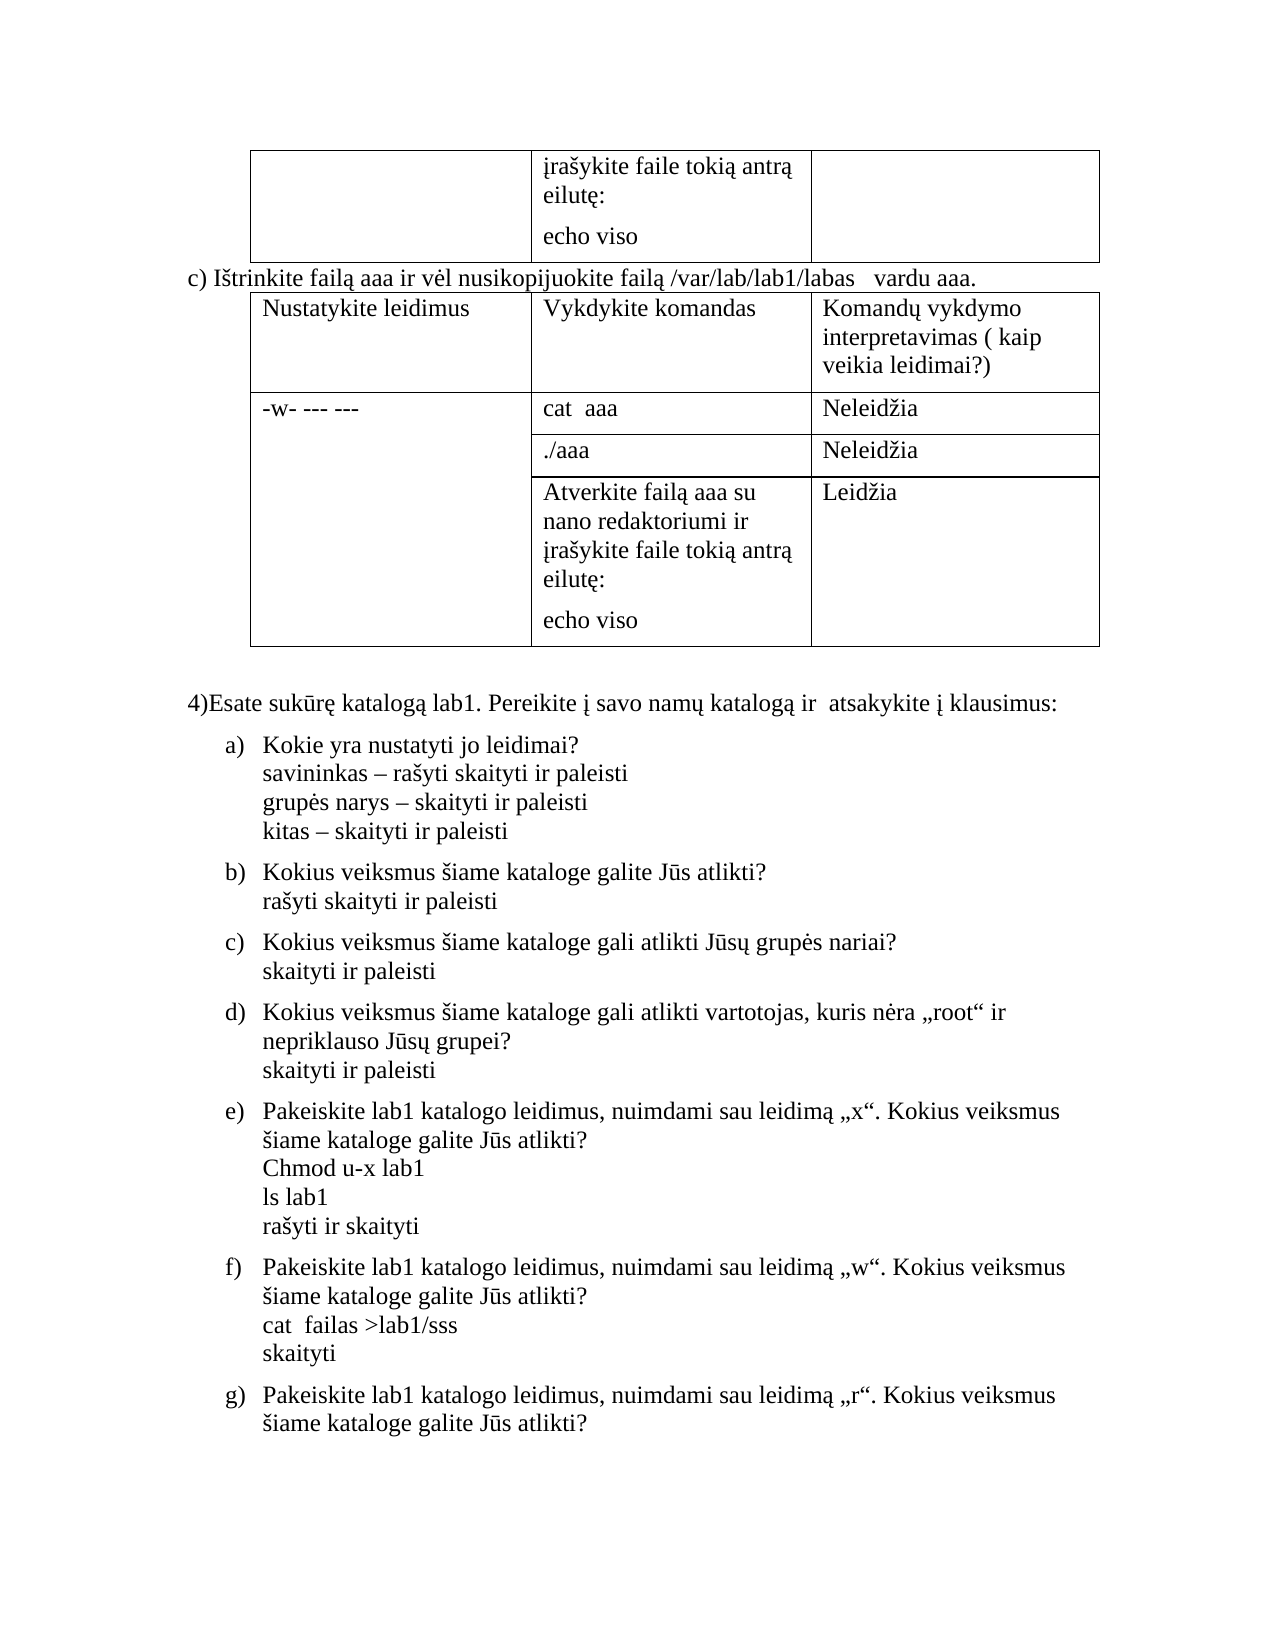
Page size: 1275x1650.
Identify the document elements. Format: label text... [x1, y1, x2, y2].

list Kokius veiksmus šiame kataloge gali atlikti vartotojas, kuris nėra „root“ ir nepriklauso Jūsų grupei? skaityti ir paleisti [225, 997, 1087, 1083]
list Pakeiskite lab1 katalogo leidimus, nuimdami sau leidimą „r“. Kokius veiksmus šiame kataloge galite Jūs atlikti? [225, 1380, 1087, 1437]
table_cell -w- --- --- [251, 393, 531, 646]
table_header Komandų vykdymo interpretavimas ( kaip veikia leidimai?) [812, 293, 1099, 392]
table_cell ./aaa [532, 435, 811, 476]
table_cell cat aaa [532, 393, 811, 434]
list Kokius veiksmus šiame kataloge gali atlikti Jūsų grupės nariai? skaityti ir paleisti [225, 927, 1087, 985]
text c) Ištrinkite failą aaa ir vėl nusikopijuokite failą /var/lab/lab1/labas vardu aaa. [187, 263, 1087, 292]
list Kokie yra nustatyti jo leidimai? savininkas – rašyti skaityti ir paleisti grupės narys – skaityti ir paleisti kitas – skaityti ir paleisti [225, 730, 1087, 845]
text 4)Esate sukūrę katalogą lab1. Pereikite į savo namų katalogą ir atsakykite į klausimus: [187, 688, 1087, 717]
table_cell įrašykite faile tokią antrą eilutę: echo viso [532, 151, 811, 262]
table_header Vykdykite komandas [532, 293, 811, 392]
table_cell [812, 151, 1099, 262]
table_cell Neleidžia [812, 393, 1099, 434]
list Pakeiskite lab1 katalogo leidimus, nuimdami sau leidimą „w“. Kokius veiksmus šiame kataloge galite Jūs atlikti? cat failas >lab1/sss skaityti [225, 1252, 1087, 1367]
table_header Nustatykite leidimus [251, 293, 531, 392]
table_cell [251, 151, 531, 262]
list Kokius veiksmus šiame kataloge galite Jūs atlikti? rašyti skaityti ir paleisti [225, 857, 1087, 915]
table_cell Leidžia [812, 478, 1099, 646]
list Pakeiskite lab1 katalogo leidimus, nuimdami sau leidimą „x“. Kokius veiksmus šiame kataloge galite Jūs atlikti? Chmod u-x lab1 ls lab1 rašyti ir skaityti [225, 1096, 1087, 1240]
table_cell Atverkite failą aaa su nano redaktoriumi ir įrašykite faile tokią antrą eilutę: echo viso [532, 478, 811, 646]
table_cell Neleidžia [812, 435, 1099, 476]
